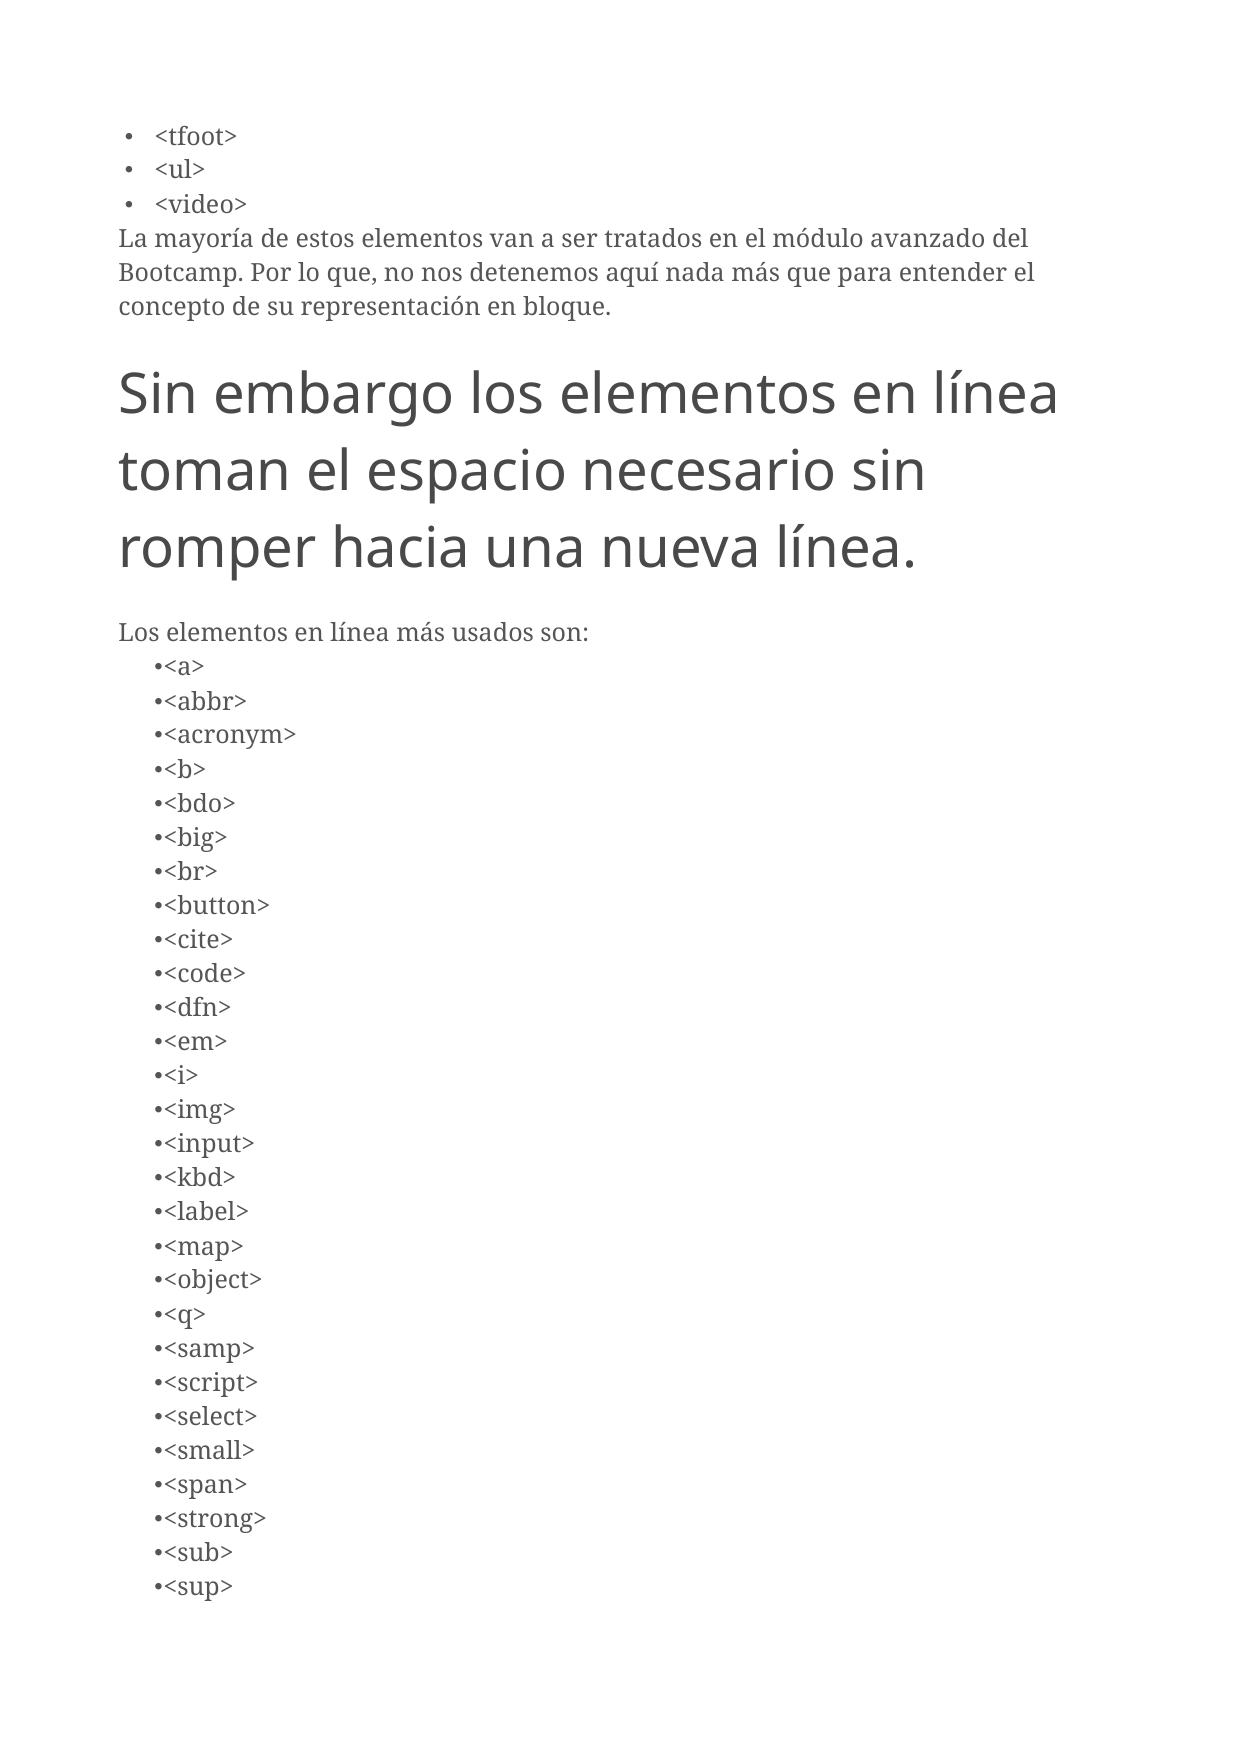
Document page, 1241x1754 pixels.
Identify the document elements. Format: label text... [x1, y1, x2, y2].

list <tfoot> [126, 118, 1114, 152]
list <bdo> [126, 785, 1114, 819]
subtitle Sin embargo los elementos en línea toman el espacio necesario sin romper hacia una nueva línea. [118, 354, 1122, 584]
text La mayoría de estos elementos van a ser tratados en el módulo avanzado del Bootcamp. Por lo que, no nos detenemos aquí nada más que para entender el concepto de su representación en bloque. [118, 220, 1122, 322]
list <video> [126, 186, 1114, 220]
list <map> [126, 1228, 1114, 1262]
list <a> [126, 649, 1114, 683]
list <q> [126, 1296, 1114, 1330]
list <span> [126, 1467, 1114, 1501]
list <code> [126, 956, 1114, 990]
list <input> [126, 1126, 1114, 1160]
list <abbr> [126, 683, 1114, 717]
list <sub> [126, 1535, 1114, 1569]
list <cite> [126, 922, 1114, 956]
list <dfn> [126, 990, 1114, 1024]
text Los elementos en línea más usados son: [118, 615, 1122, 649]
list <button> [126, 887, 1114, 922]
list <sup> [126, 1569, 1114, 1603]
list <img> [126, 1092, 1114, 1126]
list <small> [126, 1432, 1114, 1467]
list <object> [126, 1262, 1114, 1296]
list <br> [126, 853, 1114, 887]
list <select> [126, 1398, 1114, 1432]
list <kbd> [126, 1160, 1114, 1194]
list <big> [126, 819, 1114, 853]
list <samp> [126, 1330, 1114, 1364]
list <strong> [126, 1501, 1114, 1535]
list <acronym> [126, 717, 1114, 751]
list <ul> [126, 152, 1114, 186]
list <em> [126, 1024, 1114, 1058]
list <b> [126, 751, 1114, 785]
list <i> [126, 1058, 1114, 1092]
list <label> [126, 1194, 1114, 1228]
list <script> [126, 1364, 1114, 1398]
